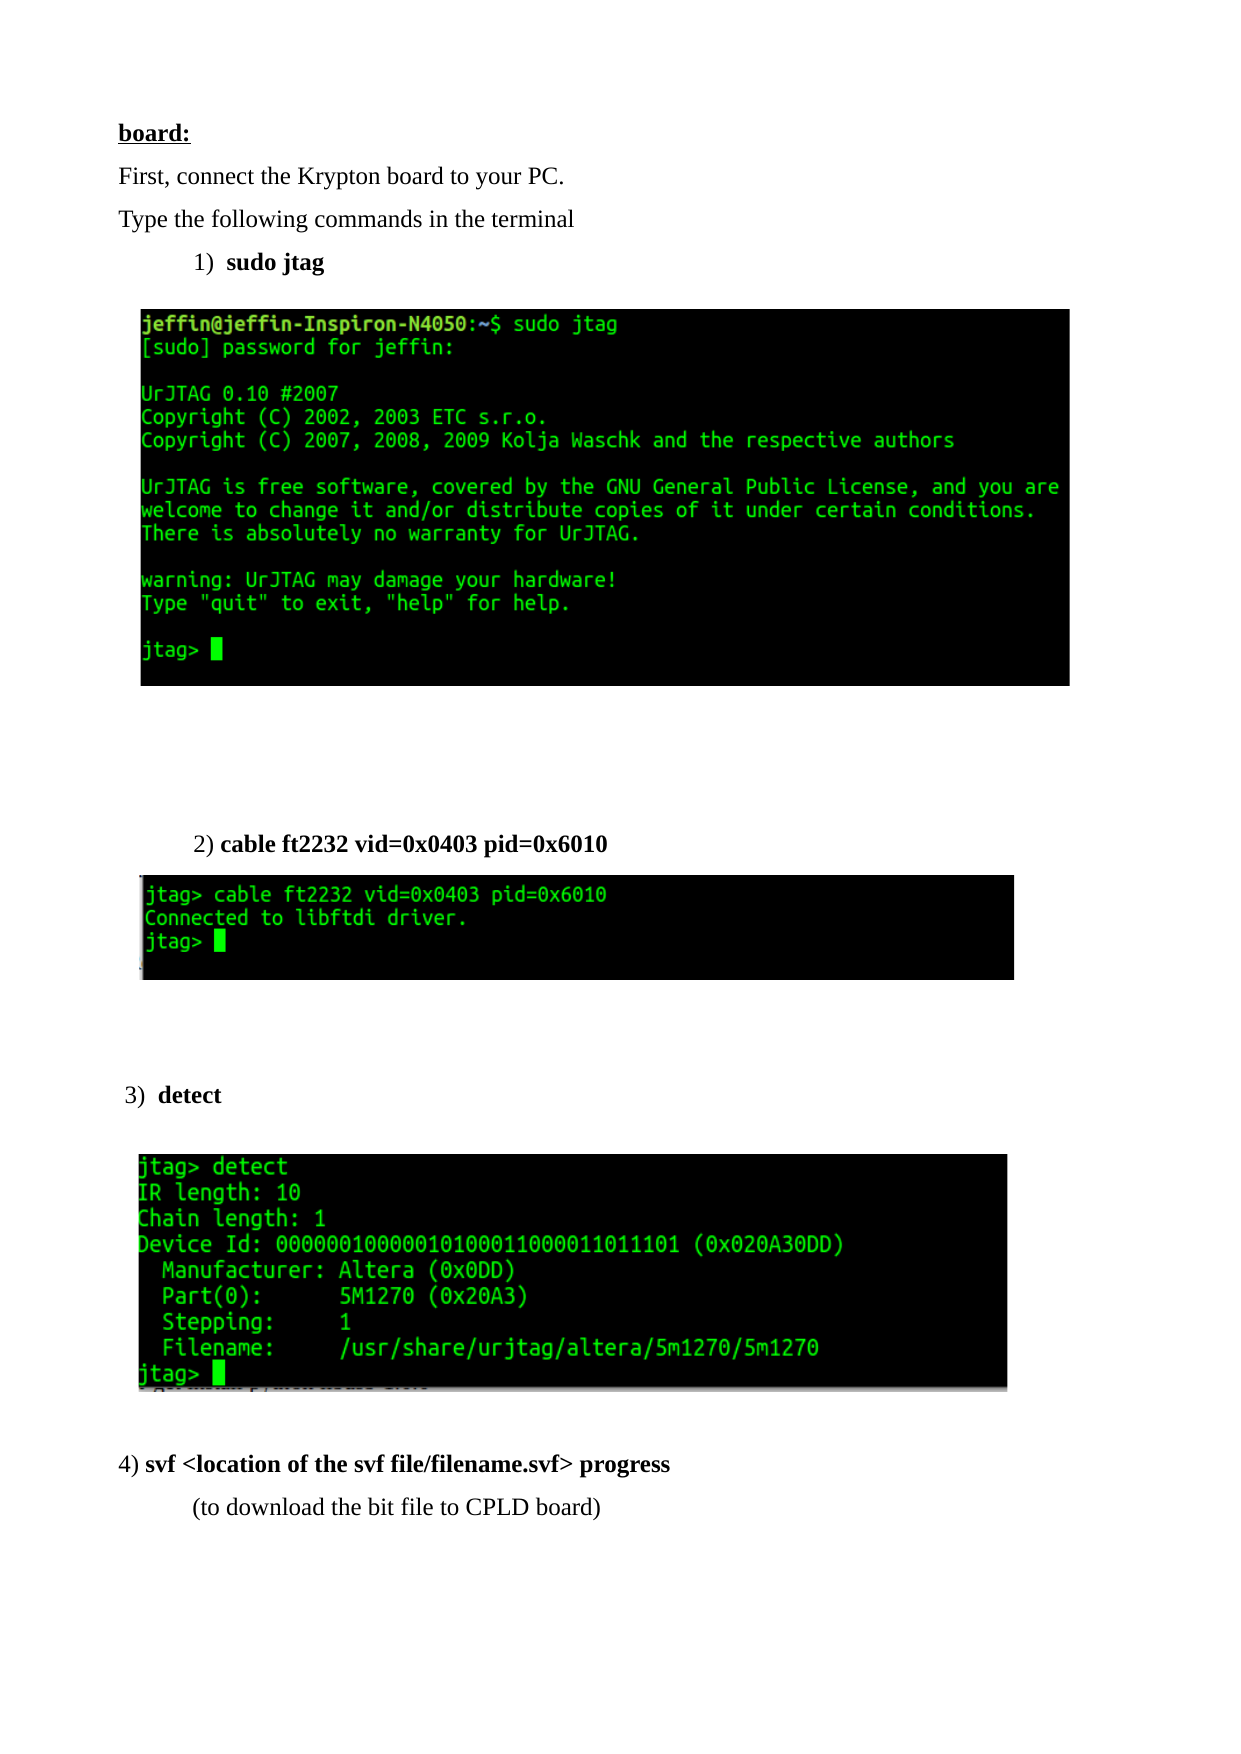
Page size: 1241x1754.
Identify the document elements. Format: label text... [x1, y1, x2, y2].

picture [140, 309, 1070, 686]
picture [138, 1154, 1008, 1392]
list 2) cable ft2232 vid=0x0403 pid=0x6010 [193, 829, 1122, 858]
list (to download the bit file to CPLD board) [118, 1492, 1122, 1521]
list 4) svf <location of the svf file/filename.svf> progress [118, 1449, 1122, 1478]
text First, connect the Krypton board to your PC. [118, 161, 1122, 190]
text Type the following commands in the terminal [118, 204, 1122, 233]
picture [139, 875, 1015, 980]
list 3) detect [118, 1080, 1122, 1109]
list 1) sudo jtag [193, 247, 1122, 276]
text board: [118, 118, 1122, 147]
